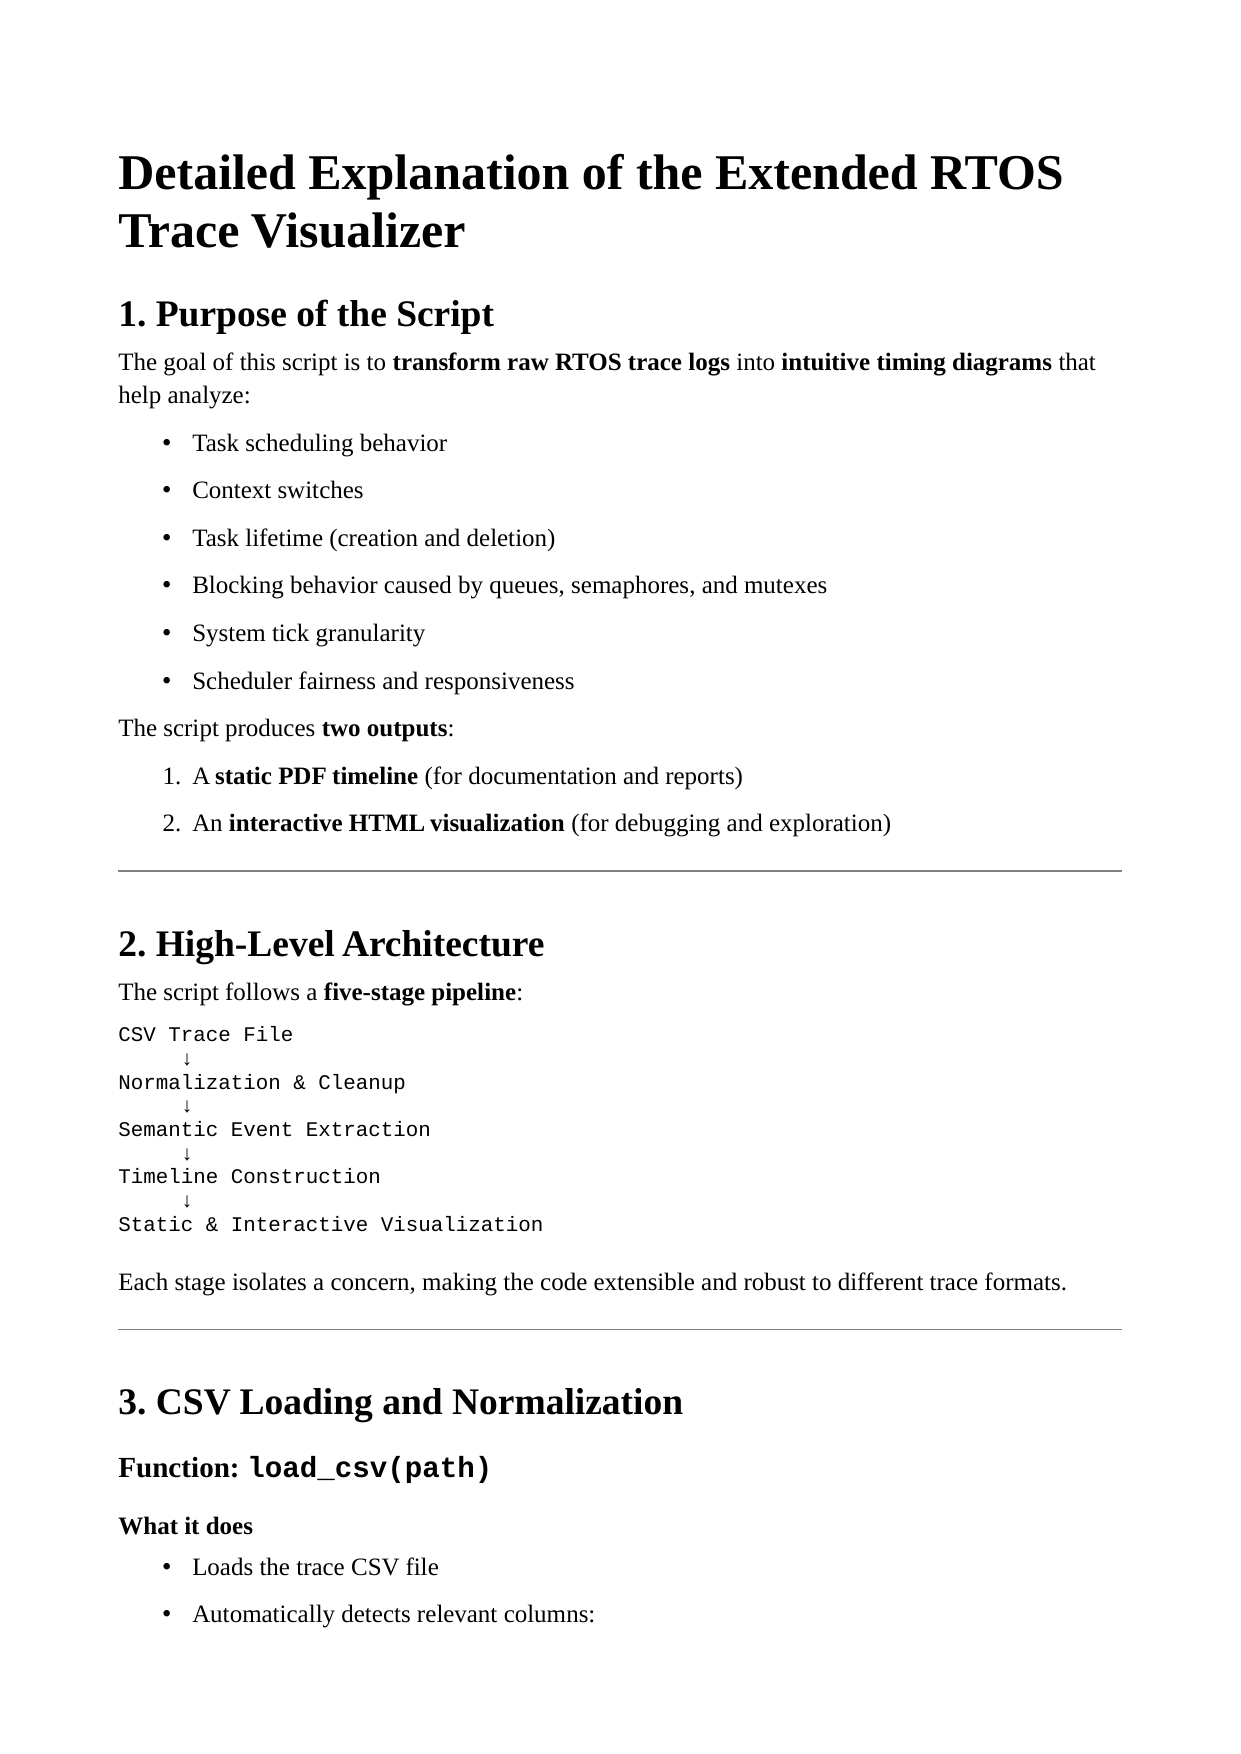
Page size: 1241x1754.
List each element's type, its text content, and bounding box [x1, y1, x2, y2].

text Static & Interactive Visualization [118, 1214, 1122, 1237]
text Semantic Event Extraction [118, 1119, 1122, 1143]
list Scheduler fairness and responsiveness [162, 666, 1122, 694]
text ↓ [118, 1048, 1122, 1072]
text The script follows a five-stage pipeline: [118, 977, 1122, 1006]
text The script produces two outputs: [118, 713, 1122, 742]
text Each stage isolates a concern, making the code extensible and robust to different trace formats. [118, 1267, 1122, 1296]
text ↓ [118, 1143, 1122, 1166]
text ↓ [118, 1095, 1122, 1119]
text CSV Trace File [118, 1024, 1122, 1048]
subtitle 1. Purpose of the Script [118, 291, 1122, 334]
list An interactive HTML visualization (for debugging and exploration) [162, 808, 1122, 837]
list Context switches [162, 475, 1122, 504]
text ↓ [118, 1190, 1122, 1214]
subtitle 3. CSV Loading and Normalization [118, 1379, 1122, 1423]
subtitle Function: load_csv(path) [118, 1450, 1122, 1486]
list Task lifetime (creation and deletion) [162, 523, 1122, 552]
subtitle 2. High-Level Architecture [118, 921, 1122, 964]
list Automatically detects relevant columns: [162, 1599, 1122, 1628]
subtitle Detailed Explanation of the Extended RTOS Trace Visualizer [118, 143, 1122, 258]
text Normalization & Cleanup [118, 1072, 1122, 1095]
text Timeline Construction [118, 1166, 1122, 1190]
subtitle What it does [118, 1511, 1122, 1539]
list A static PDF timeline (for documentation and reports) [162, 761, 1122, 790]
list Blocking behavior caused by queues, semaphores, and mutexes [162, 571, 1122, 599]
list System tick granularity [162, 618, 1122, 647]
list Loads the trace CSV file [162, 1552, 1122, 1581]
text The goal of this script is to transform raw RTOS trace logs into intuitive timing diagrams that help analyze: [118, 347, 1122, 409]
list Task scheduling behavior [162, 428, 1122, 456]
